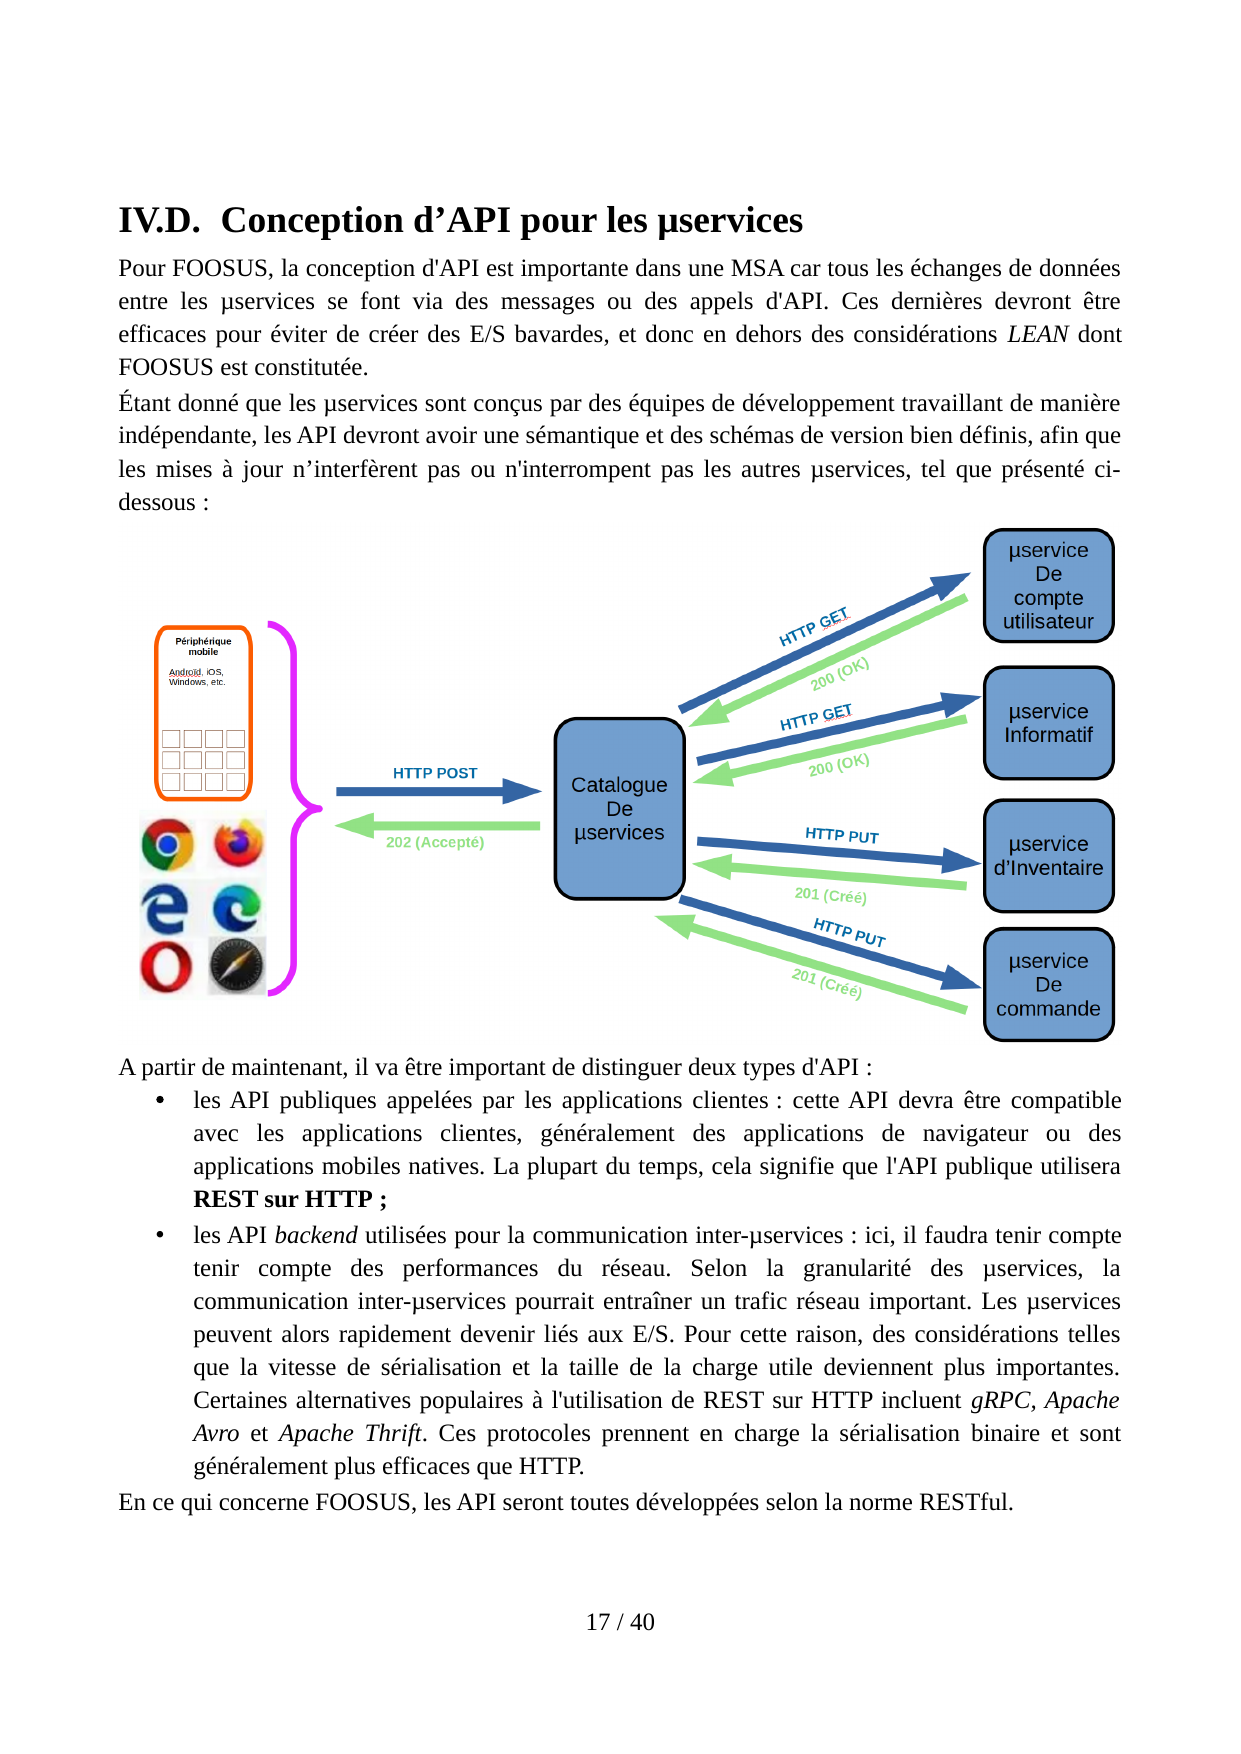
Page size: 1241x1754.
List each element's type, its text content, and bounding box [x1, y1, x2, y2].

picture [118, 522, 1123, 1045]
list les API backend utilisées pour la communication inter-µservices : ici, il faudra tenir compte tenir compte des performances du réseau. Selon la granularité des µservices, la communication inter-µservices pourrait entraîner un trafic réseau important. Les µservices peuvent alors rapidement devenir liés aux E/S. Pour cette raison, des considérations telles que la vitesse de sérialisation et la taille de la charge utile deviennent plus importantes. Certaines alternatives populaires à l'utilisation de REST sur HTTP incluent gRPC, Apache Avro et Apache Thrift. Ces protocoles prennent en charge la sérialisation binaire et sont généralement plus efficaces que HTTP. [156, 1220, 1122, 1480]
text En ce qui concerne FOOSUS, les API seront toutes développées selon la norme RESTful. [118, 1487, 1122, 1515]
subtitle Conception d’API pour les µservices [118, 197, 1122, 240]
text Étant donné que les µservices sont conçus par des équipes de développement travaillant de manière indépendante, les API devront avoir une sémantique et des schémas de version bien définis, afin que les mises à jour n’interfèrent pas ou n'interrompent pas les autres µservices, tel que présenté ci-dessous : [118, 388, 1122, 515]
text Pour FOOSUS, la conception d'API est importante dans une MSA car tous les échanges de données entre les µservices se font via des messages ou des appels d'API. Ces dernières devront être efficaces pour éviter de créer des E/S bavardes, et donc en dehors des considérations LEAN dont FOOSUS est constitutée. [118, 253, 1122, 381]
text A partir de maintenant, il va être important de distinguer deux types d'API : [118, 1052, 1122, 1081]
list les API publiques appelées par les applications clientes : cette API devra être compatible avec les applications clientes, généralement des applications de navigateur ou des applications mobiles natives. La plupart du temps, cela signifie que l'API publique utilisera REST sur HTTP ; [156, 1085, 1122, 1213]
